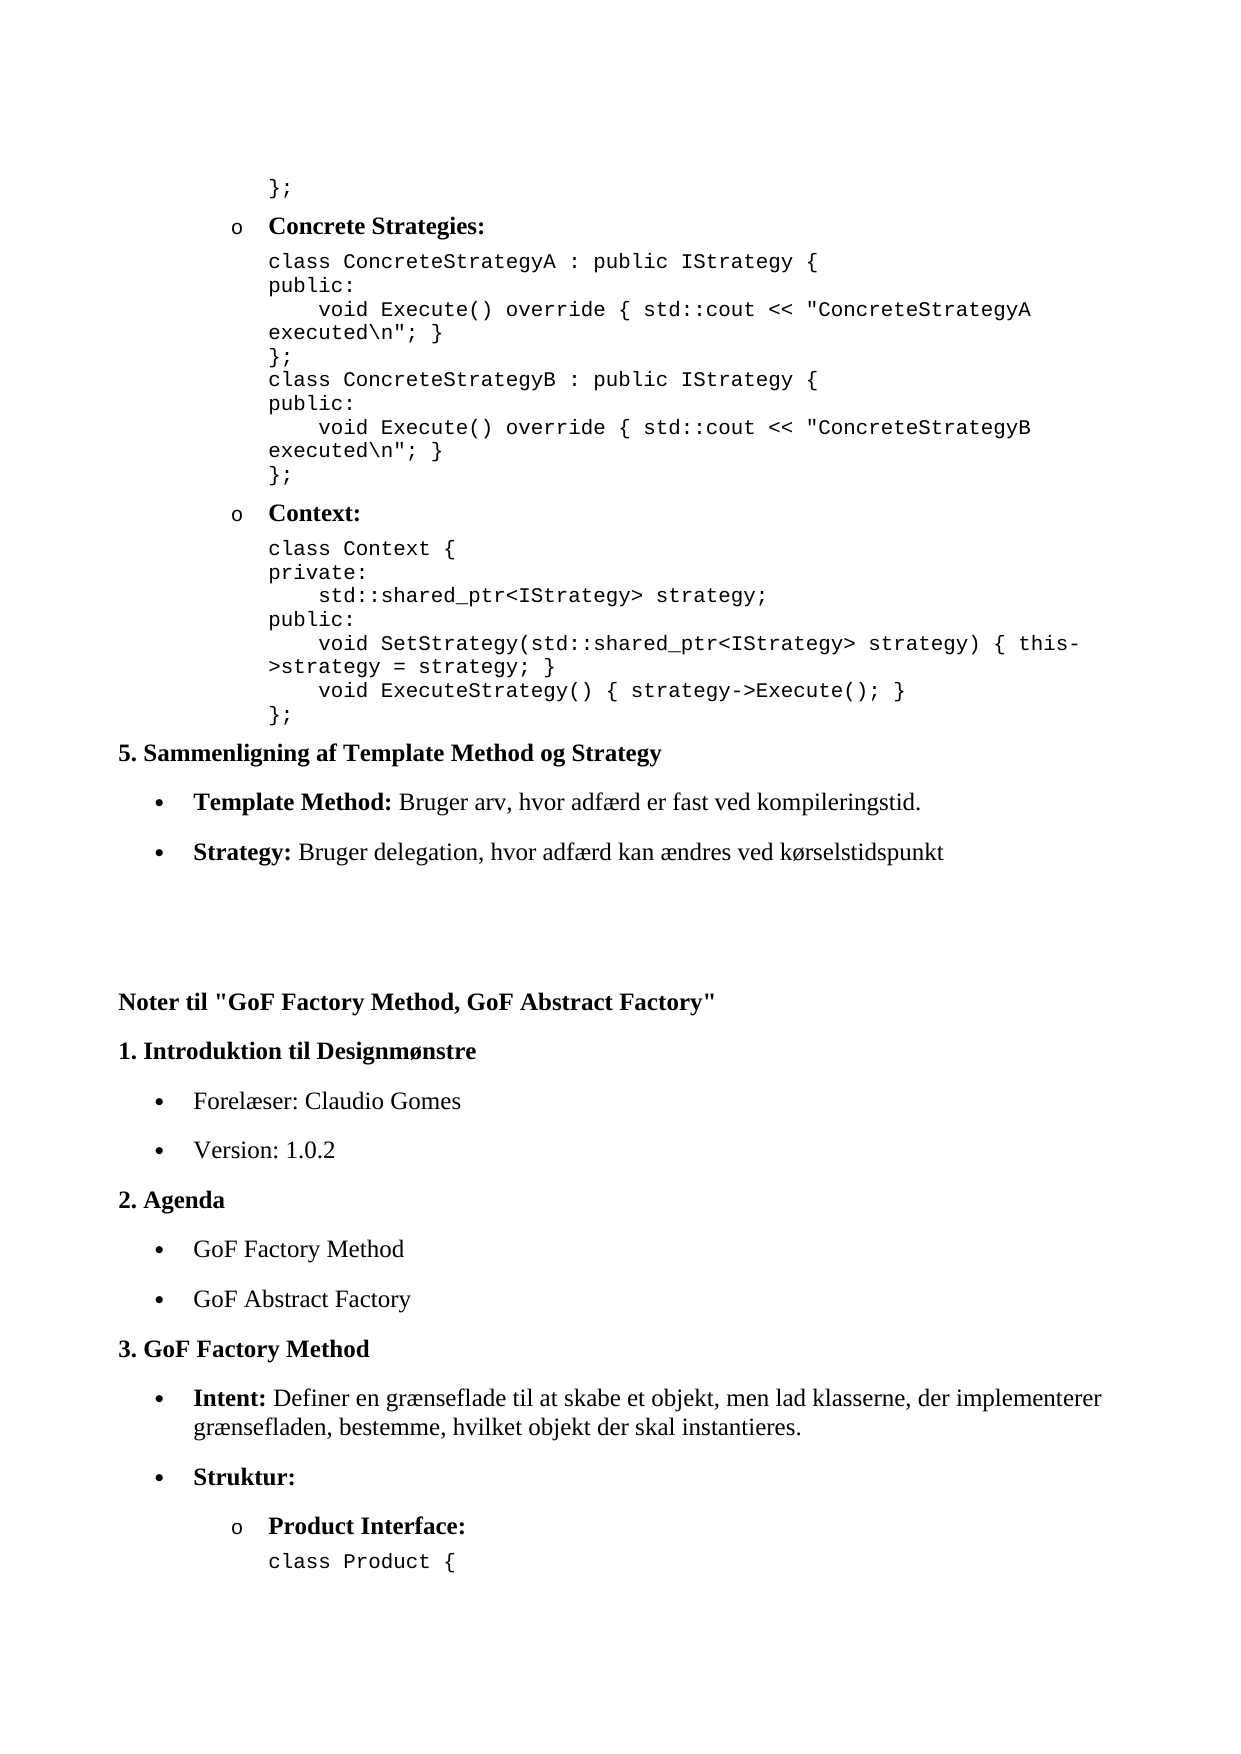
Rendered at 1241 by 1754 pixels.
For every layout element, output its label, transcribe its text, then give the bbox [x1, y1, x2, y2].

text public: [268, 275, 1122, 298]
list GoF Abstract Factory [156, 1284, 1122, 1313]
text public: [268, 609, 1122, 633]
list Concrete Strategies: [231, 211, 1122, 241]
text void Execute() override { std::cout << "ConcreteStrategyA executed\n"; } [268, 298, 1122, 346]
text 2. Agenda [118, 1185, 1122, 1214]
list Forelæser: Claudio Gomes [156, 1086, 1122, 1114]
text void Execute() override { std::cout << "ConcreteStrategyB executed\n"; } [268, 417, 1122, 464]
list Strategy: Bruger delegation, hvor adfærd kan ændres ved kørselstidspunkt [156, 837, 1122, 866]
list Version: 1.0.2 [156, 1135, 1122, 1164]
text 1. Introduktion til Designmønstre [118, 1036, 1122, 1065]
text }; [268, 704, 1122, 727]
text }; [268, 177, 1122, 201]
text }; [268, 346, 1122, 369]
list Product Interface: [231, 1511, 1122, 1541]
text private: [268, 562, 1122, 585]
text class Product { [268, 1551, 1122, 1575]
list Context: [231, 498, 1122, 528]
text std::shared_ptr<IStrategy> strategy; [268, 585, 1122, 609]
text Noter til "GoF Factory Method, GoF Abstract Factory" [118, 987, 1122, 1015]
list Intent: Definer en grænseflade til at skabe et objekt, men lad klasserne, der implementerer grænsefladen, bestemme, hvilket objekt der skal instantieres. [156, 1383, 1122, 1441]
text class ConcreteStrategyA : public IStrategy { [268, 251, 1122, 275]
text class Context { [268, 538, 1122, 562]
list Template Method: Bruger arv, hvor adfærd er fast ved kompileringstid. [156, 787, 1122, 816]
text public: [268, 393, 1122, 417]
text 3. GoF Factory Method [118, 1334, 1122, 1362]
list Struktur: [156, 1462, 1122, 1490]
list GoF Factory Method [156, 1234, 1122, 1263]
text }; [268, 464, 1122, 488]
text class ConcreteStrategyB : public IStrategy { [268, 369, 1122, 393]
text void ExecuteStrategy() { strategy->Execute(); } [268, 680, 1122, 704]
text 5. Sammenligning af Template Method og Strategy [118, 738, 1122, 766]
text void SetStrategy(std::shared_ptr<IStrategy> strategy) { this->strategy = strategy; } [268, 633, 1122, 680]
